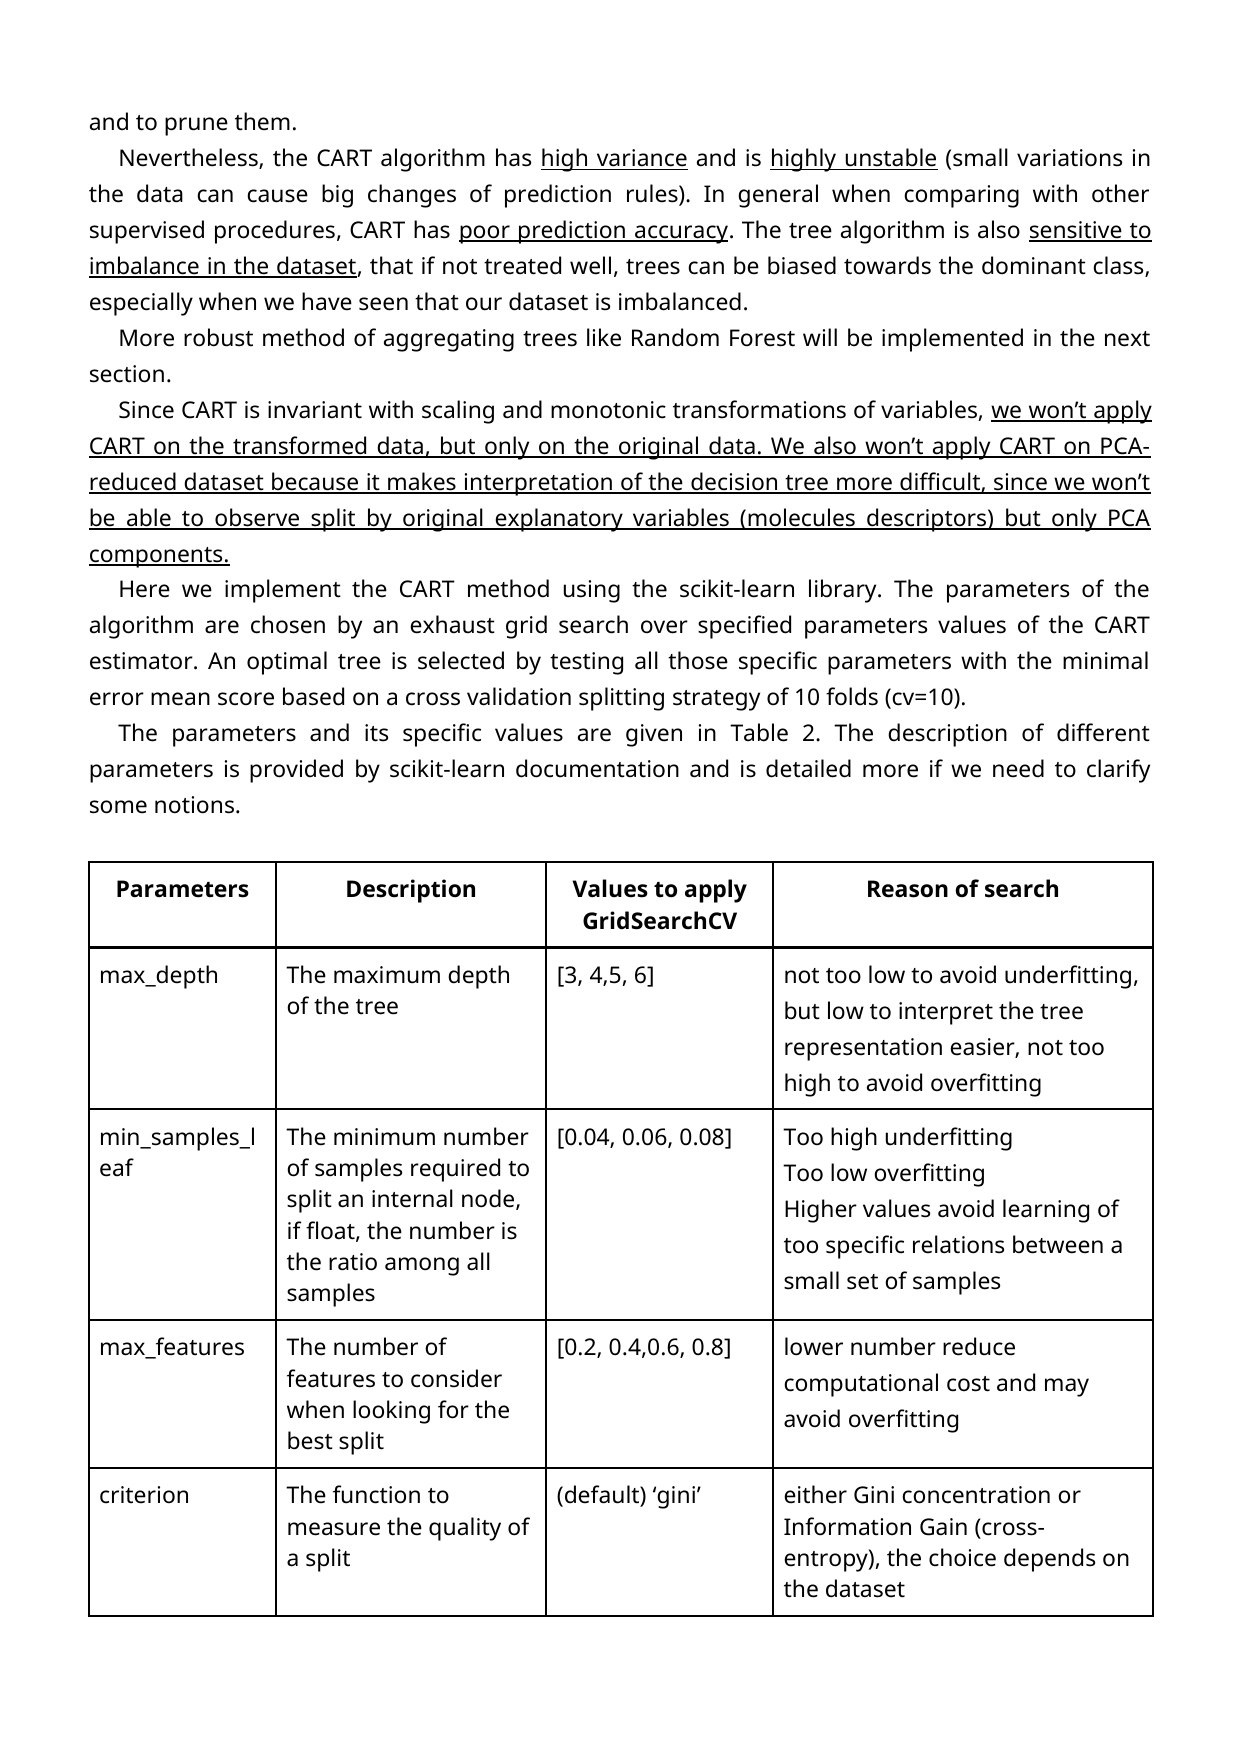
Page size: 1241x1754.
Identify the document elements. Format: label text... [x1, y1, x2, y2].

table_cell either Gini concentration or Information Gain (cross-entropy), the choice depends on the dataset [774, 1469, 1152, 1614]
table_cell lower number reduce computational cost and may avoid overfitting [774, 1321, 1152, 1467]
table_cell Too high underfitting Too low overfitting Higher values avoid learning of too specific relations between a small set of samples [774, 1110, 1152, 1319]
table_cell The minimum number of samples required to split an internal node, if float, the number is the ratio among all samples [277, 1110, 545, 1319]
text More robust method of aggregating trees like Random Forest will be implemented in the next section. [88, 322, 1152, 389]
table_cell max_features [90, 1321, 275, 1467]
text Nevertheless, the CART algorithm has high variance and is highly unstable (small variations in the data can cause big changes of prediction rules). In general when comparing with other supervised procedures, CART has poor prediction accuracy. The tree algorithm is also sensitive to imbalance in the dataset, that if not treated well, trees can be biased towards the dominant class, especially when we have seen that our dataset is imbalanced. [88, 142, 1152, 317]
table_cell [3, 4,5, 6] [547, 949, 772, 1108]
table_cell not too low to avoid underfitting, but low to interpret the tree representation easier, not too high to avoid overfitting [774, 949, 1152, 1108]
table_cell criterion [90, 1469, 275, 1614]
text Here we implement the CART method using the scikit-learn library. The parameters of the algorithm are chosen by an exhaust grid search over specified parameters values of the CART estimator. An optimal tree is selected by testing all those specific parameters with the minimal error mean score based on a cross validation splitting strategy of 10 folds (cv=10). [88, 573, 1152, 712]
table_cell [0.2, 0.4,0.6, 0.8] [547, 1321, 772, 1467]
table_header Parameters [90, 863, 275, 946]
text Since CART is invariant with scaling and monotonic transformations of variables, we won’t apply CART on the transformed data, but only on the original data. We also won’t apply CART on PCA-reduced dataset because it makes interpretation of the decision tree more difficult, since we won’t be able to observe split by original explanatory variables (molecules descriptors) but only PCA components. [88, 394, 1152, 569]
table_cell min_samples_leaf [90, 1110, 275, 1319]
table_cell [0.04, 0.06, 0.08] [547, 1110, 772, 1319]
table_header Values to apply GridSearchCV [547, 863, 772, 946]
table_header Description [277, 863, 545, 946]
table_cell max_depth [90, 949, 275, 1108]
table_cell (default) ‘gini’ [547, 1469, 772, 1614]
table_cell The maximum depth of the tree [277, 949, 545, 1108]
table_header Reason of search [774, 863, 1152, 946]
text The parameters and its specific values are given in Table 2. The description of different parameters is provided by scikit-learn documentation and is detailed more if we need to clarify some notions. [88, 717, 1152, 820]
text and to prune them. [88, 106, 1152, 137]
table_cell The number of features to consider when looking for the best split [277, 1321, 545, 1467]
table_cell The function to measure the quality of a split [277, 1469, 545, 1614]
